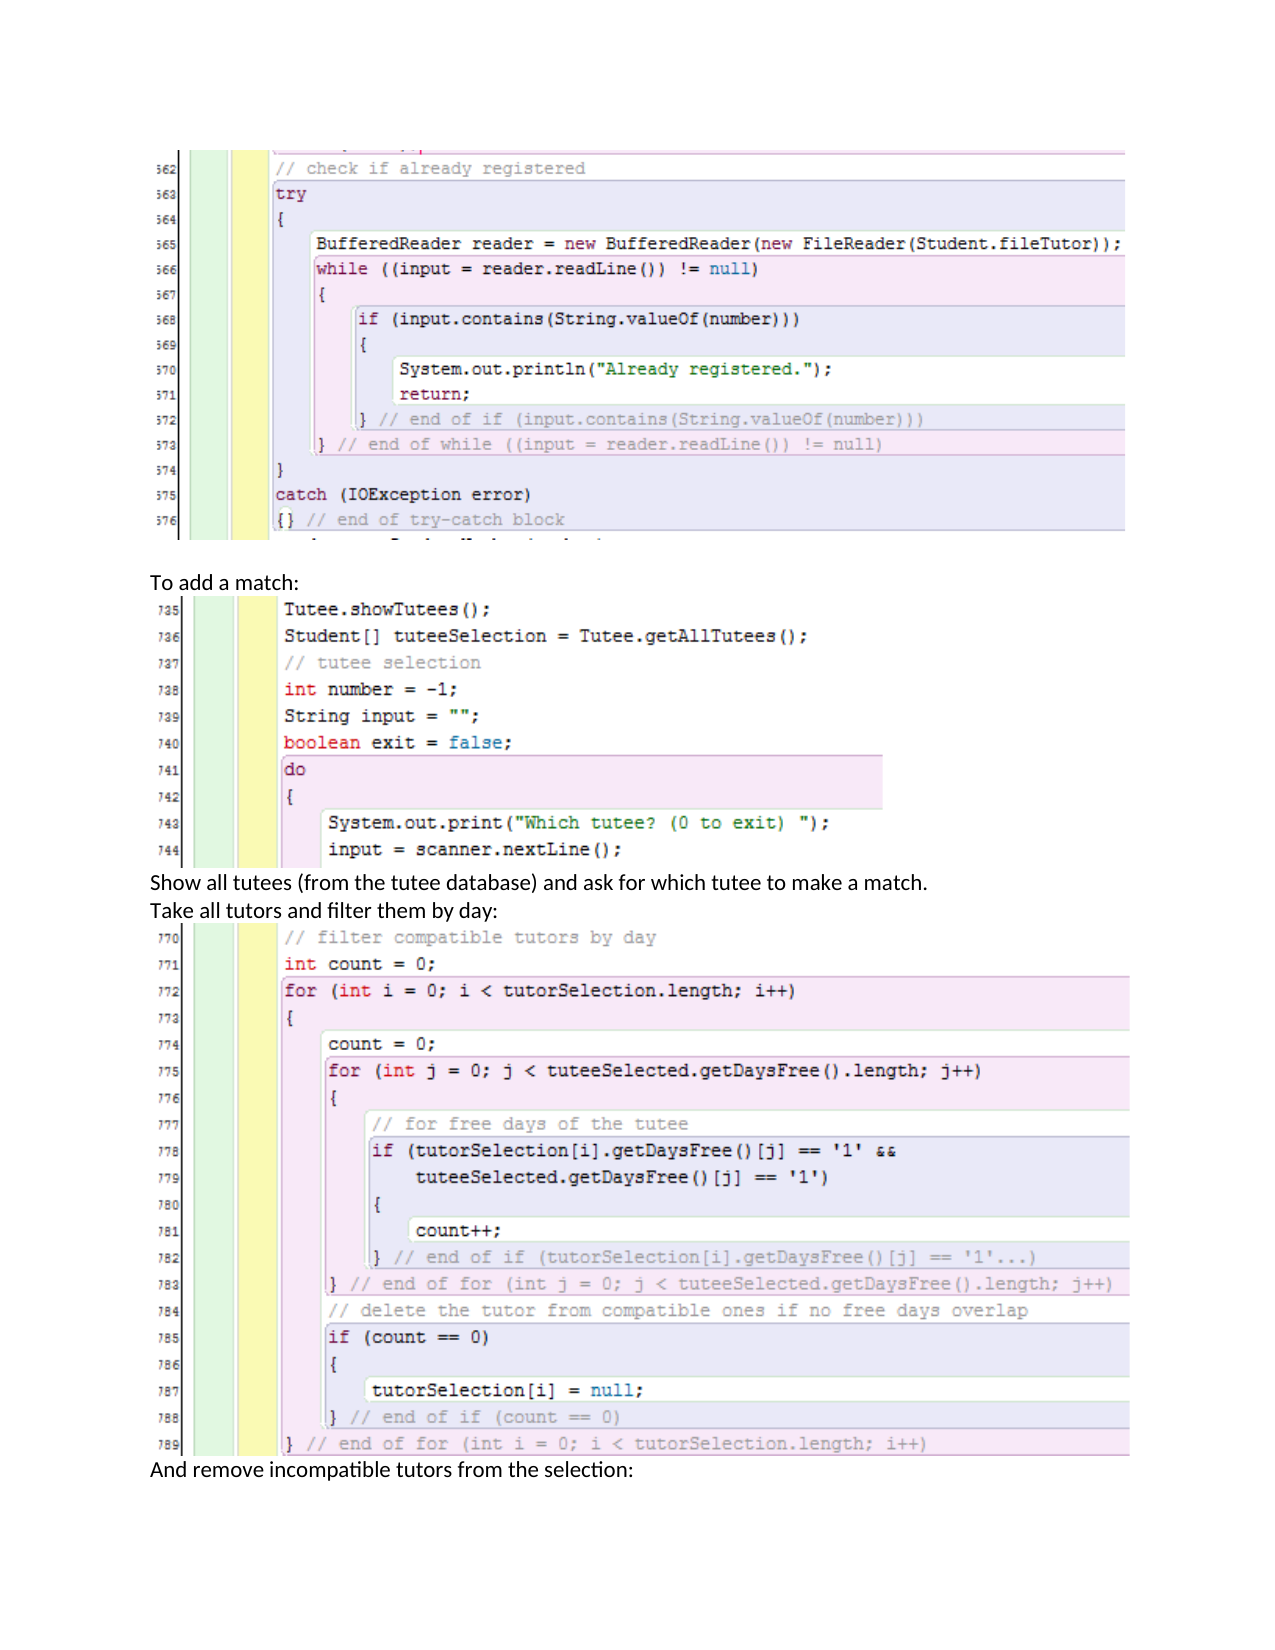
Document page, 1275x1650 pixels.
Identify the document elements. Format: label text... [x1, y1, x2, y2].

text To add a match: [150, 568, 1125, 596]
text And remove incompatible tutors from the selection: [150, 1456, 1125, 1483]
text Take all tutors and filter them by day: [150, 896, 1125, 923]
text Show all tutees (from the tutee database) and ask for which tutee to make a match. [150, 868, 1125, 896]
